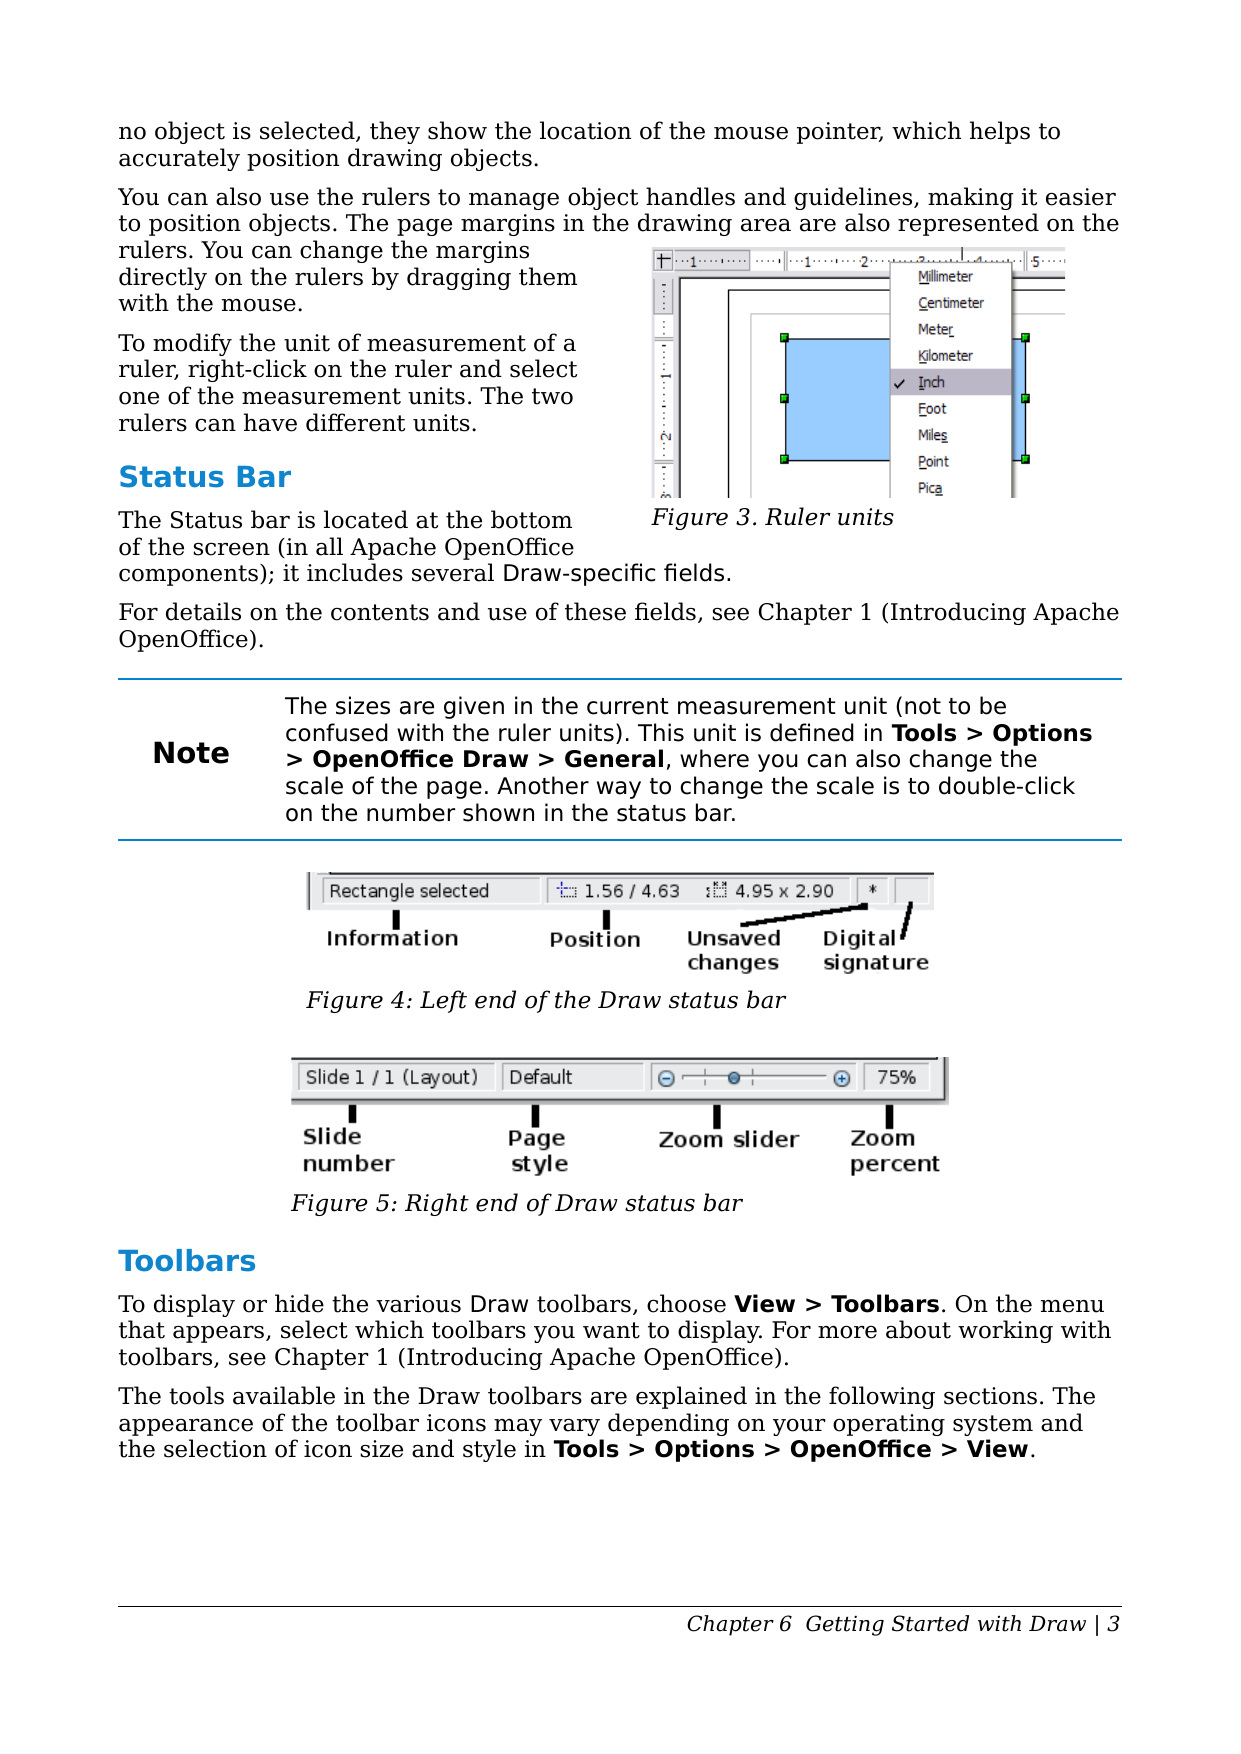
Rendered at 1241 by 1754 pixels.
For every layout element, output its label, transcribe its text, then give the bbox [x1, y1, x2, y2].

text The tools available in the Draw toolbars are explained in the following sections. The appearance of the toolbar icons may vary depending on your operating system and the selection of icon size and style in Tools > Options > OpenOffice > View. [118, 1383, 1122, 1463]
text You can also use the rulers to manage object handles and guidelines, making it easier to position objects. The page margins in the drawing area are also represented on the rulers. You can change the margins directly on the rulers by dragging them with the mouse. [118, 184, 1122, 317]
text To display or hide the various Draw toolbars, choose View > Toolbars. On the menu that appears, select which toolbars you want to display. For more about working with toolbars, see Chapter 1 (Introducing Apache OpenOffice). [118, 1291, 1122, 1371]
subtitle Status Bar [118, 461, 651, 495]
text For details on the contents and use of these fields, see Chapter 1 (Introducing Apache OpenOffice). [118, 599, 1122, 653]
table_header Note [118, 680, 263, 839]
picture [291, 1057, 949, 1185]
subtitle [1066, 461, 1122, 495]
text Figure 5: Right end of Draw status bar [291, 1191, 949, 1217]
text The Status bar is located at the bottom of the screen (in all Apache OpenOffice components); it includes several Draw-specific fields. [118, 507, 1122, 587]
text To modify the unit of measurement of a ruler, right-click on the ruler and select one of the measurement units. The two rulers can have different units. [118, 330, 651, 436]
picture [306, 872, 934, 981]
text [1066, 330, 1122, 436]
table_header The sizes are given in the current measurement unit (not to be confused with the ruler units). This unit is defined in Tools > Options > OpenOffice Draw > General, where you can also change the scale of the page. Another way to change the scale is to double-click on the number shown in the status bar. [264, 680, 1122, 839]
subtitle Toolbars [118, 1244, 1122, 1278]
text Figure 4: Left end of the Draw status bar [306, 987, 934, 1014]
text Figure 3. Ruler units [652, 504, 1065, 531]
picture [651, 247, 1066, 498]
text no object is selected, they show the location of the mouse pointer, which helps to accurately position drawing objects. [118, 118, 1122, 171]
